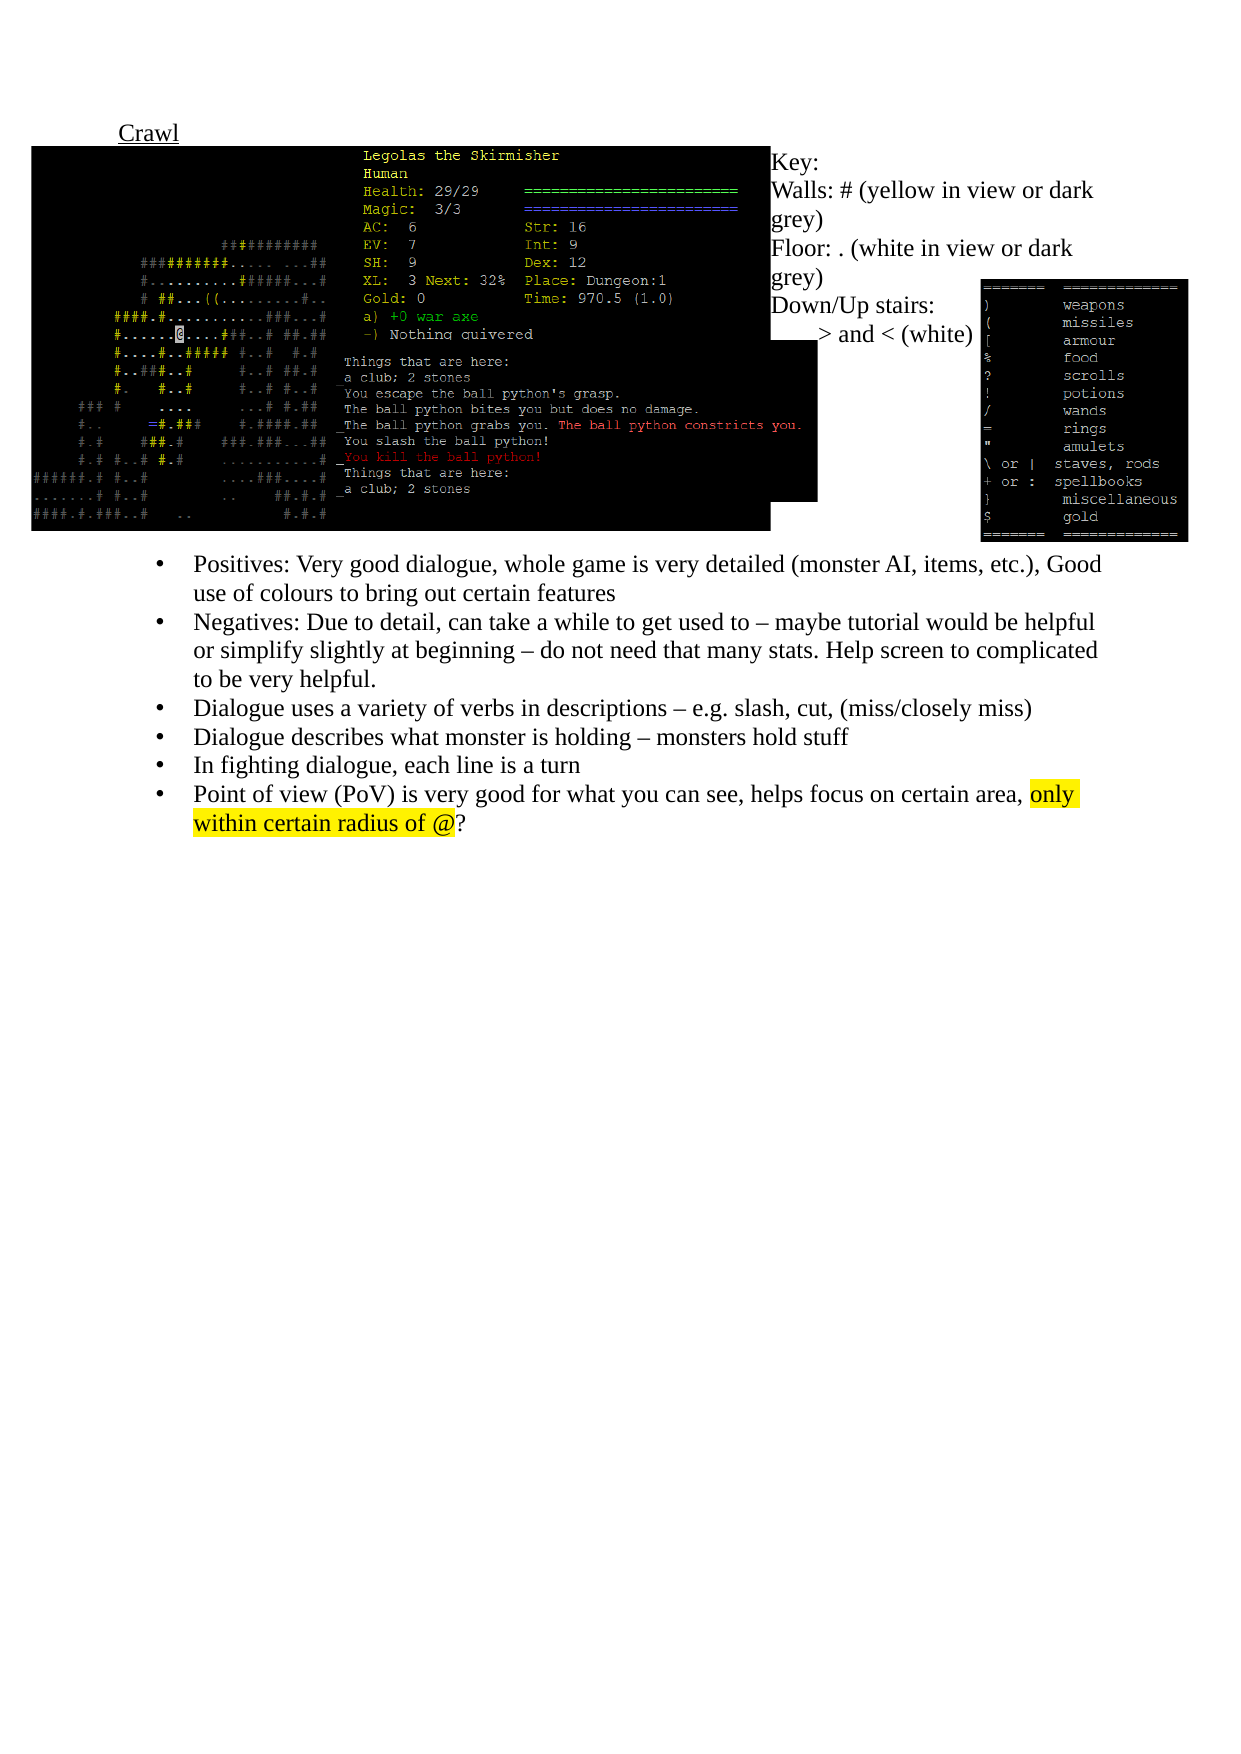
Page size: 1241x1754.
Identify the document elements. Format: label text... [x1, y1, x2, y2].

picture [980, 279, 1189, 542]
picture [31, 146, 818, 531]
text Floor: . (white in view or dark grey) [771, 233, 1122, 291]
list Point of view (PoV) is very good for what you can see, helps focus on certain area, only within certain radius of @? [156, 779, 1122, 837]
text Crawl [118, 118, 1122, 147]
text Walls: # (yellow in view or dark grey) [771, 176, 1122, 233]
list Dialogue describes what monster is holding – monsters hold stuff [156, 722, 1122, 751]
list In fighting dialogue, each line is a turn [156, 751, 1122, 779]
list Dialogue uses a variety of verbs in descriptions – e.g. slash, cut, (miss/closely miss) [156, 693, 1122, 722]
text Down/Up stairs: > and < (white) [771, 291, 980, 348]
list Positives: Very good dialogue, whole game is very detailed (monster AI, items, etc.), Good use of colours to bring out certain features [156, 549, 1122, 607]
list Negatives: Due to detail, can take a while to get used to – maybe tutorial would be helpful or simplify slightly at beginning – do not need that many stats. Help screen to complicated to be very helpful. [156, 607, 1122, 693]
text Key: [771, 147, 1122, 176]
